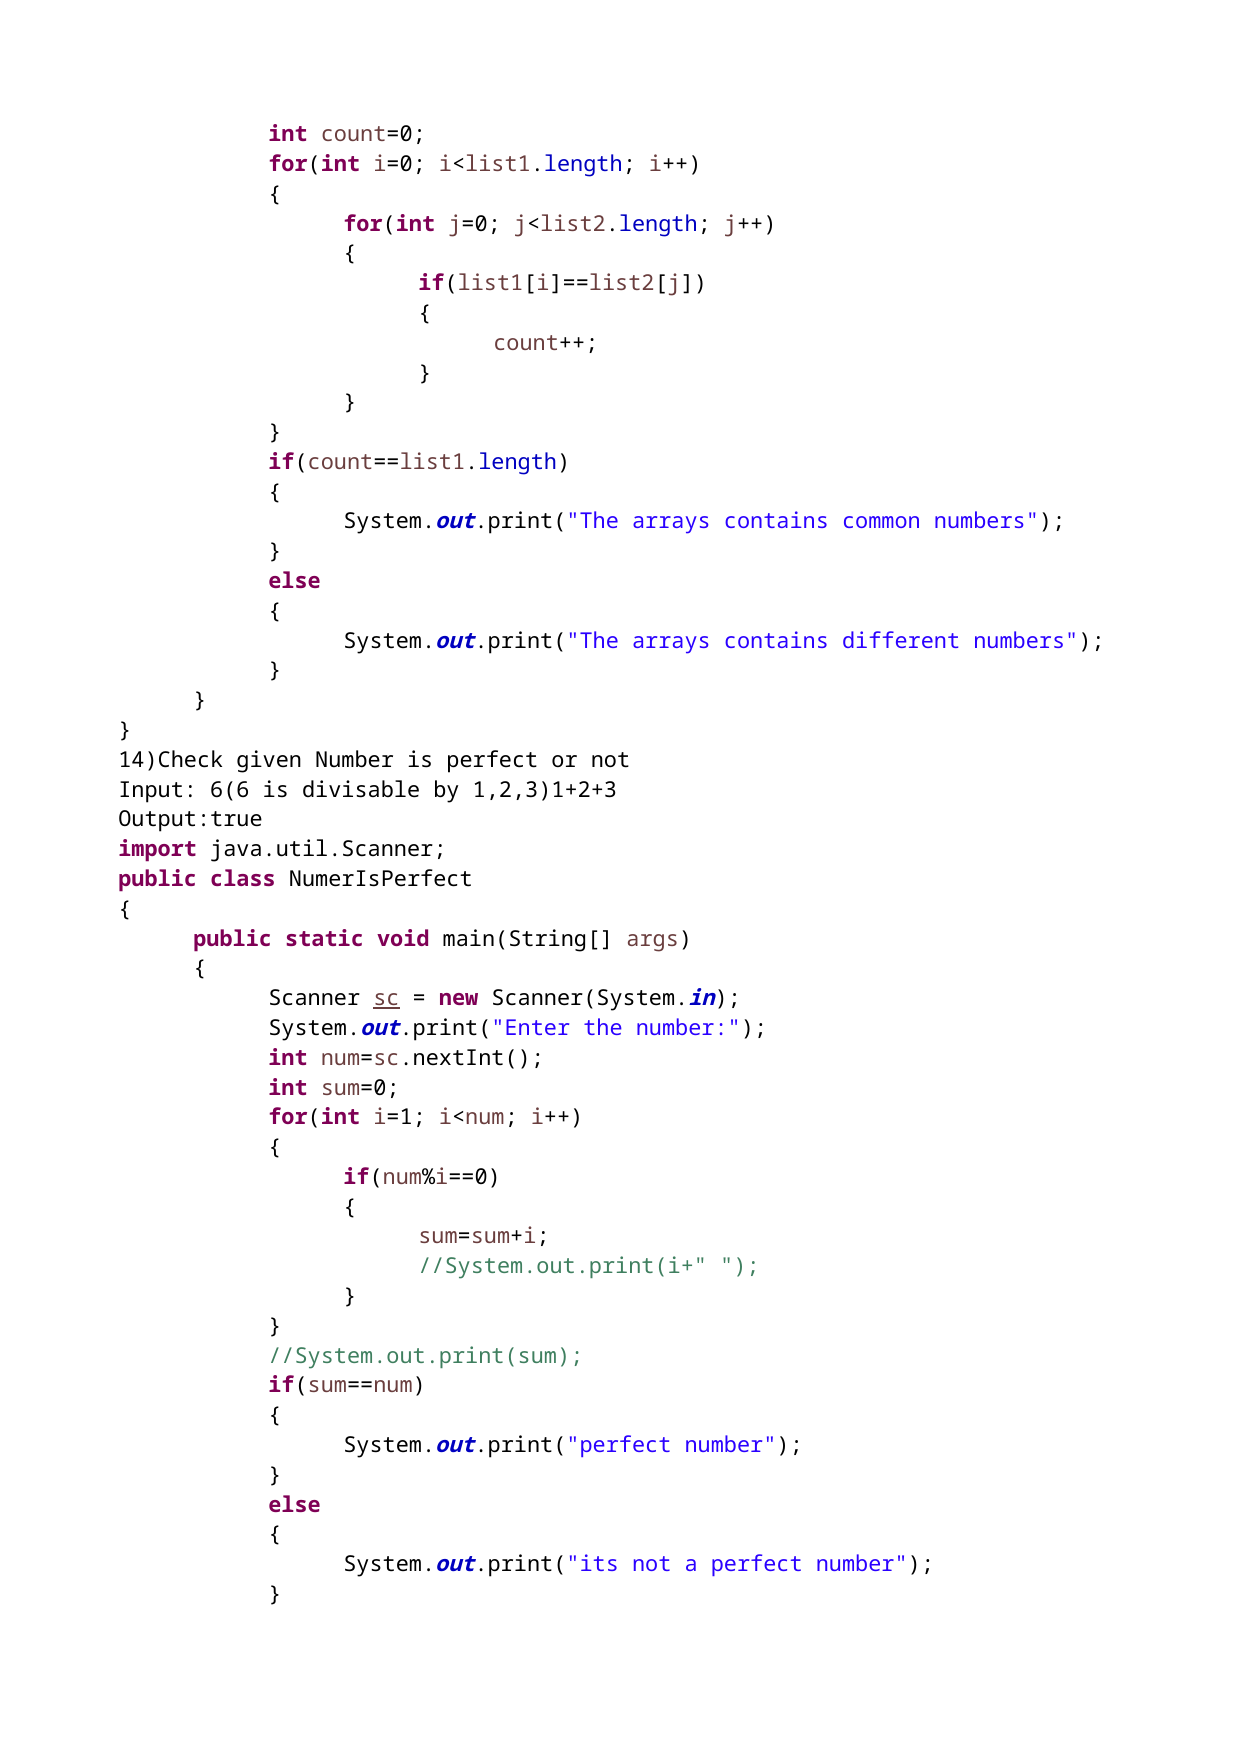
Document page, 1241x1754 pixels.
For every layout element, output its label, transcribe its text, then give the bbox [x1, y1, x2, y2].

text Input: 6(6 is divisable by 1,2,3)1+2+3 [118, 773, 1122, 803]
text for(int j=0; j<list2.length; j++) [118, 207, 1122, 237]
text else [118, 565, 1122, 595]
text public static void main(String[] args) [118, 922, 1122, 952]
text public class NumerIsPerfect [118, 863, 1122, 893]
text if(num%i==0) [118, 1161, 1122, 1191]
text { [118, 595, 1122, 624]
text } [118, 416, 1122, 446]
text { [118, 178, 1122, 207]
text //System.out.print(sum); [118, 1339, 1122, 1369]
text import java.util.Scanner; [118, 833, 1122, 863]
text { [118, 237, 1122, 267]
text else [118, 1488, 1122, 1518]
text int count=0; [118, 118, 1122, 148]
text } [118, 1280, 1122, 1310]
text for(int i=0; i<list1.length; i++) [118, 148, 1122, 178]
text { [118, 476, 1122, 505]
text Scanner sc = new Scanner(System.in); [118, 982, 1122, 1012]
text } [118, 1459, 1122, 1488]
text { [118, 952, 1122, 982]
text } [118, 1310, 1122, 1339]
text { [118, 1399, 1122, 1429]
text System.out.print("perfect number"); [118, 1429, 1122, 1459]
text } [118, 714, 1122, 744]
text count++; [118, 327, 1122, 356]
text { [118, 297, 1122, 327]
text } [118, 386, 1122, 416]
text } [118, 356, 1122, 386]
text 14)Check given Number is perfect or not [118, 744, 1122, 773]
text } [118, 654, 1122, 684]
text if(sum==num) [118, 1369, 1122, 1399]
text { [118, 1518, 1122, 1548]
text } [118, 535, 1122, 565]
text if(count==list1.length) [118, 446, 1122, 476]
text { [118, 1191, 1122, 1220]
text sum=sum+i; [118, 1220, 1122, 1250]
text int sum=0; [118, 1071, 1122, 1101]
text if(list1[i]==list2[j]) [118, 267, 1122, 297]
text { [118, 1131, 1122, 1161]
text System.out.print("The arrays contains common numbers"); [118, 505, 1122, 535]
text //System.out.print(i+" "); [118, 1250, 1122, 1280]
text } [118, 1578, 1122, 1608]
text int num=sc.nextInt(); [118, 1042, 1122, 1071]
text Output:true [118, 803, 1122, 833]
text { [118, 893, 1122, 922]
text } [118, 684, 1122, 714]
text System.out.print("its not a perfect number"); [118, 1548, 1122, 1578]
text System.out.print("Enter the number:"); [118, 1012, 1122, 1042]
text for(int i=1; i<num; i++) [118, 1101, 1122, 1131]
text System.out.print("The arrays contains different numbers"); [118, 624, 1122, 654]
